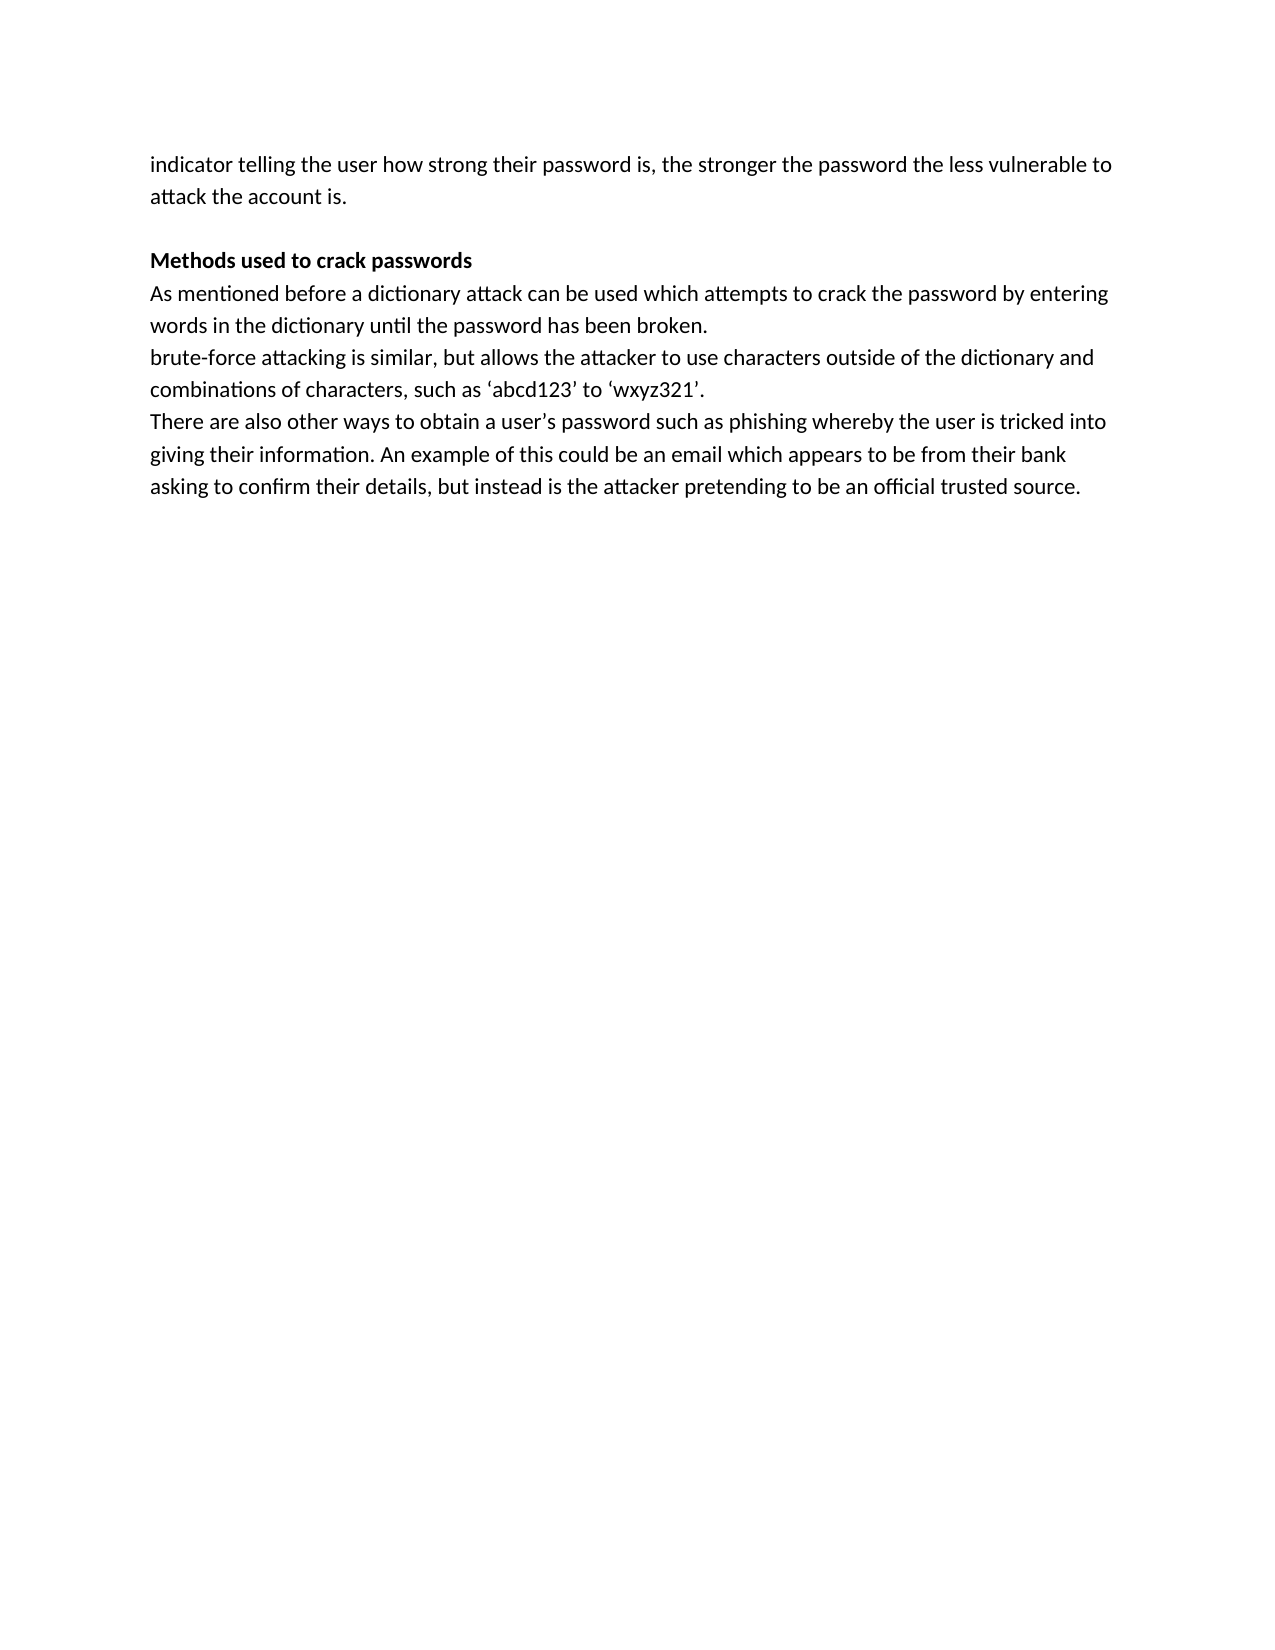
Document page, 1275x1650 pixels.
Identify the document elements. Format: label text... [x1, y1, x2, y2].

text As mentioned before a dictionary attack can be used which attempts to crack the password by entering words in the dictionary until the password has been broken. [150, 279, 1125, 339]
text There are also other ways to obtain a user’s password such as phishing whereby the user is tricked into giving their information. An example of this could be an email which appears to be from their bank asking to confirm their details, but instead is the attacker pretending to be an official trusted source. [150, 407, 1125, 500]
text Methods used to crack passwords [150, 247, 1125, 274]
text indicator telling the user how strong their password is, the stronger the password the less vulnerable to attack the account is. [150, 150, 1125, 210]
text brute-force attacking is similar, but allows the attacker to use characters outside of the dictionary and combinations of characters, such as ‘abcd123’ to ‘wxyz321’. [150, 343, 1125, 403]
